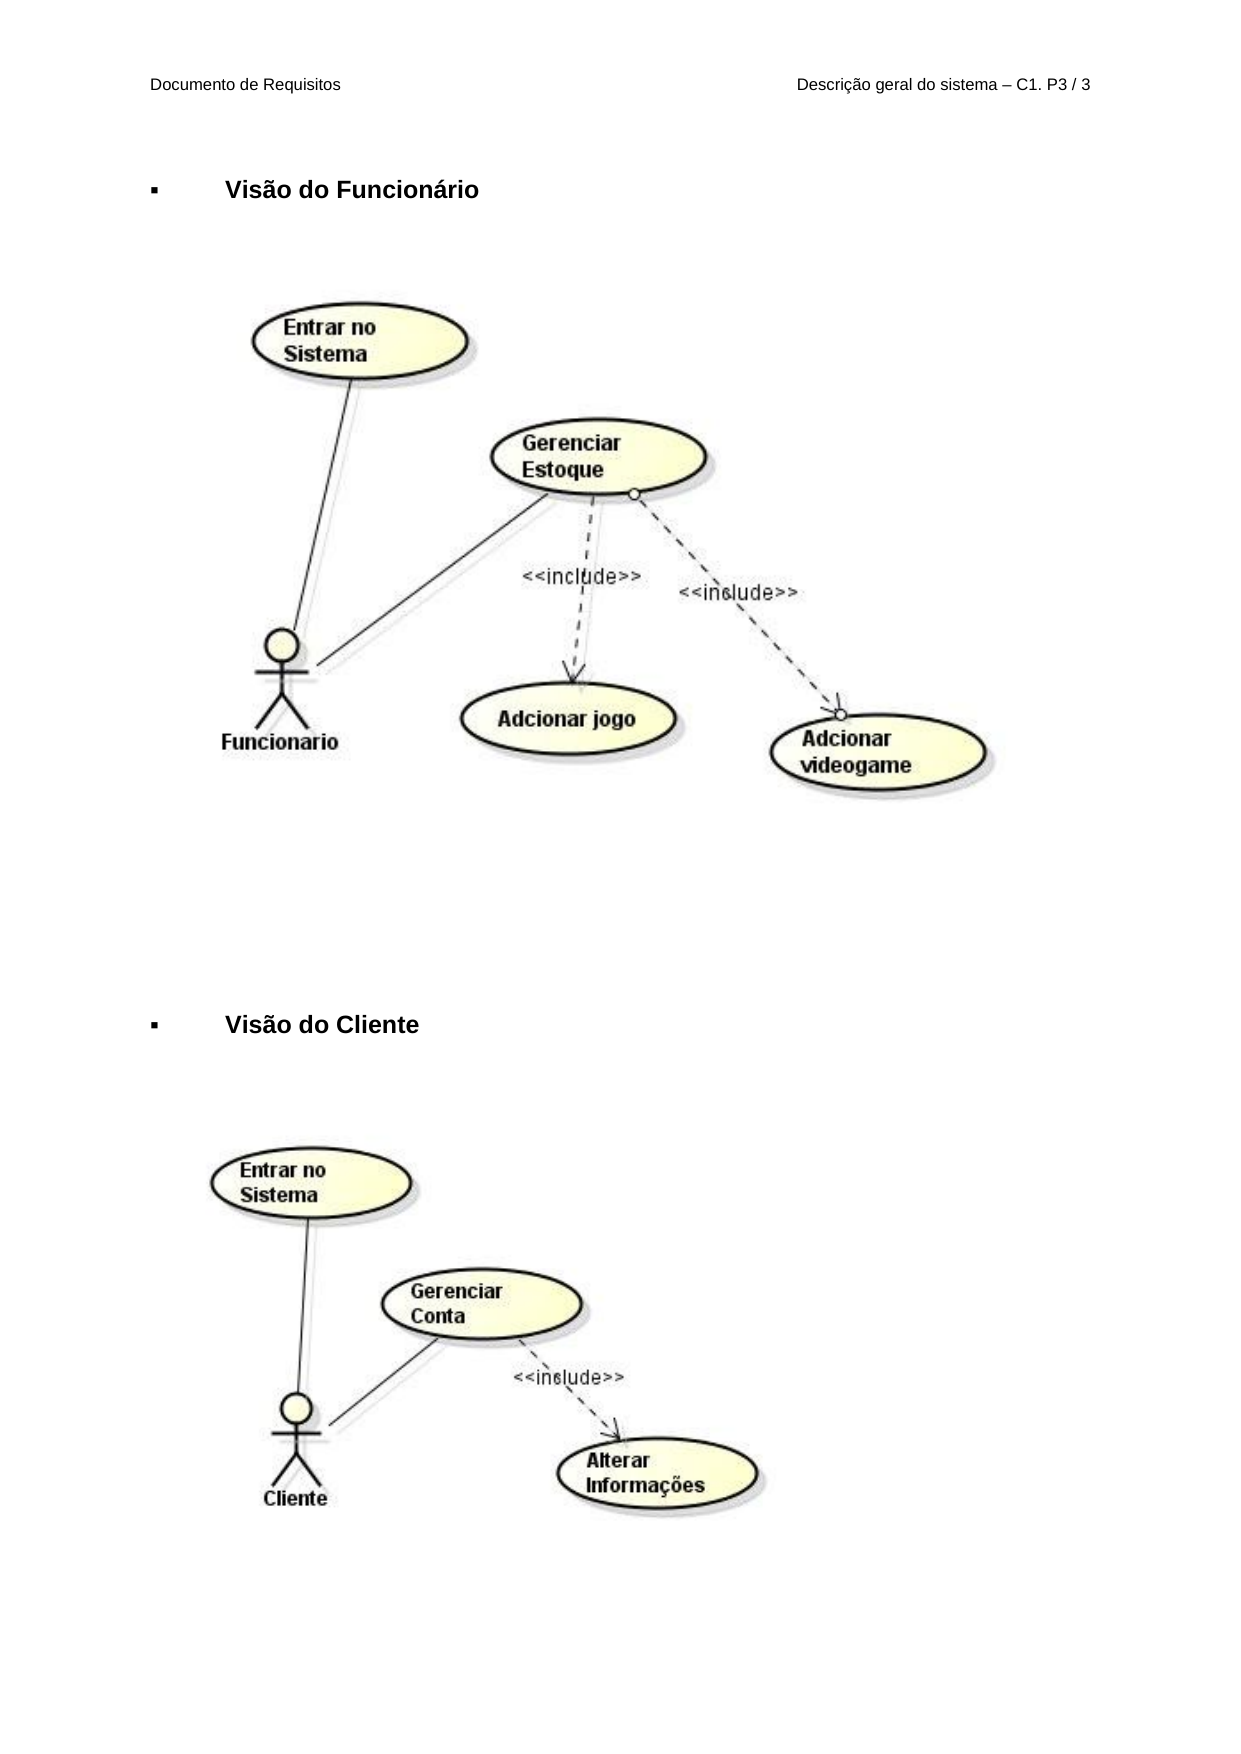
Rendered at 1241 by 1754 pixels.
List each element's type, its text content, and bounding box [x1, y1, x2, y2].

subtitle Visão do Funcionário [150, 175, 1090, 204]
picture [180, 1083, 1060, 1559]
subtitle Visão do Cliente [150, 1010, 1090, 1038]
picture [180, 248, 1060, 823]
